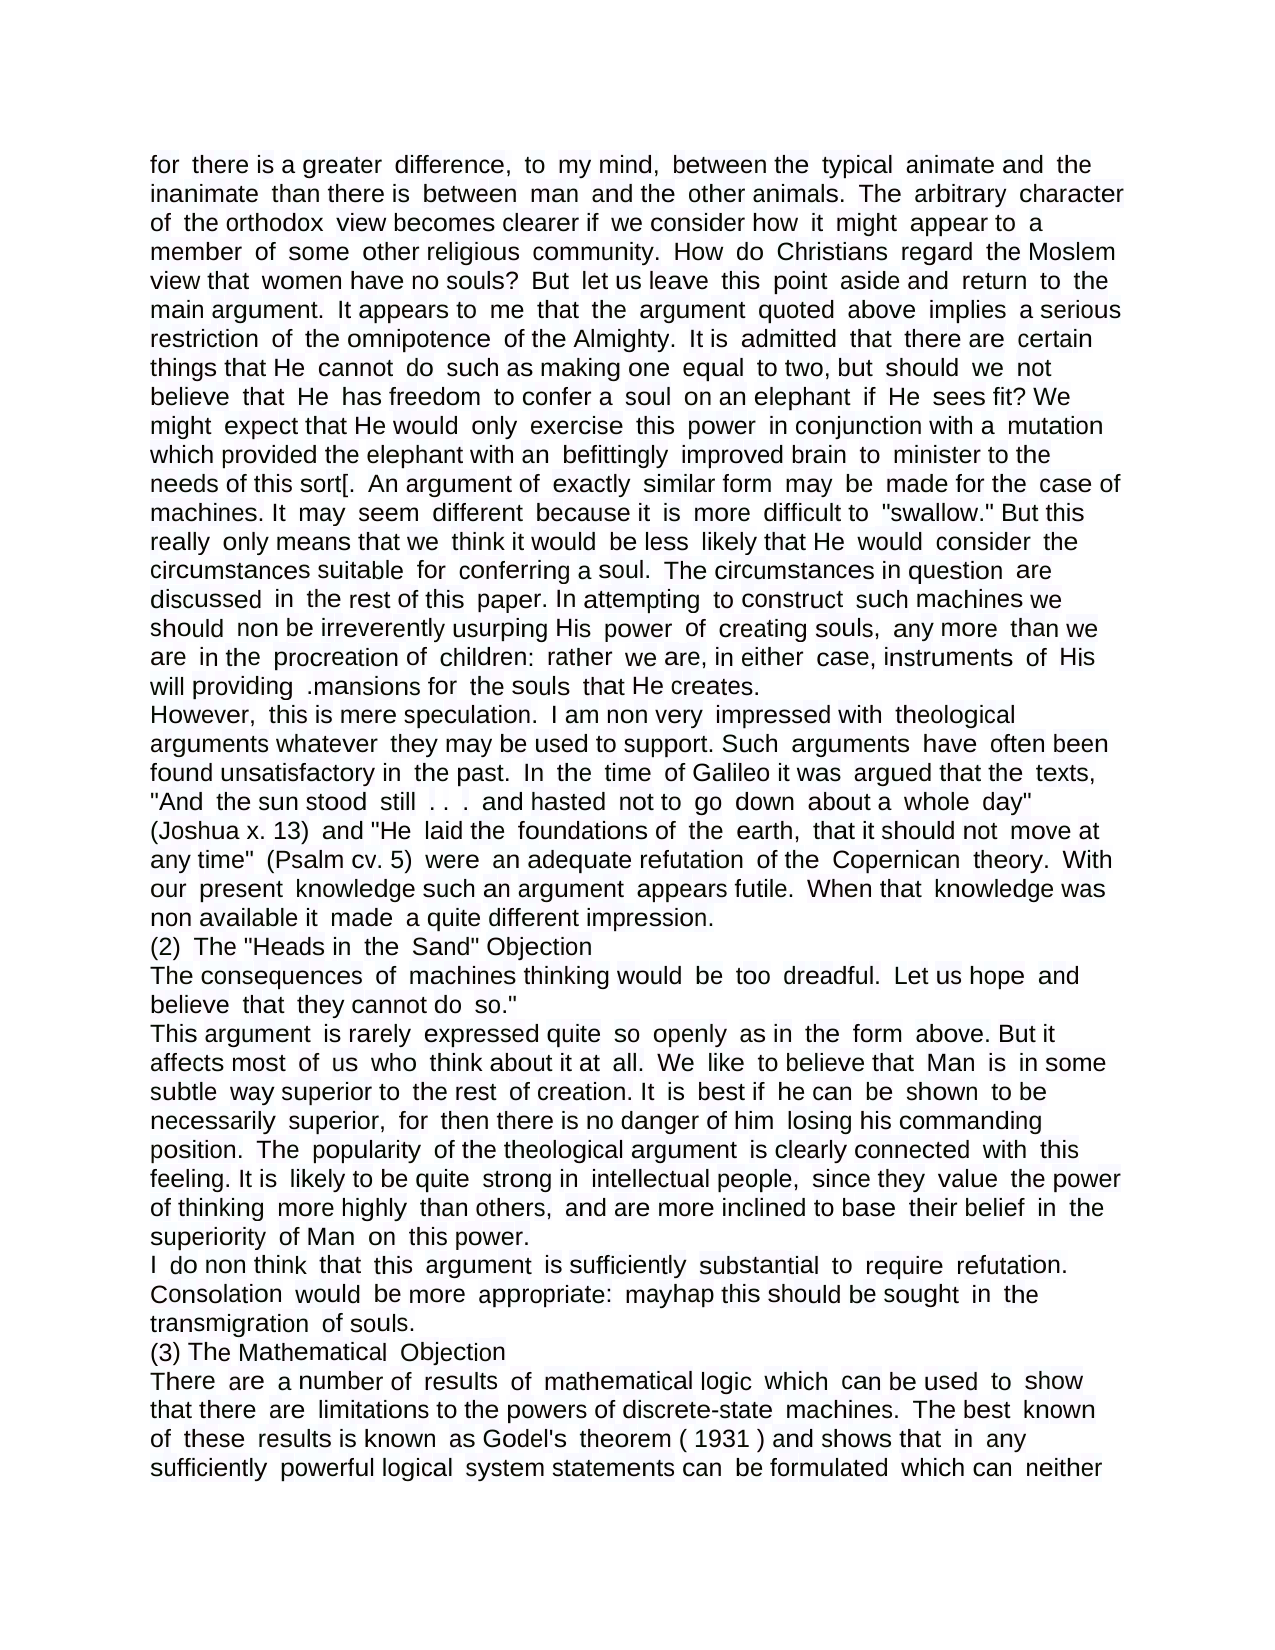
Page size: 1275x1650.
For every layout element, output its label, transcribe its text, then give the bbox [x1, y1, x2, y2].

text This argument is rarely expressed quite so openly as in the form above. But it affects most of us who think about it at all. We like to believe that Man is in some subtle way superior to the rest of creation. It is best if he can be shown to be necessarily superior, for then there is no danger of him losing his commanding position. The popularity of the theological argument is clearly connected with this feeling. It is likely to be quite strong in intellectual people, since they value the power of thinking more highly than others, and are more inclined to base their belief in the superiority of Man on this power. [150, 1019, 1125, 1250]
text I do non think that this argument is sufficiently substantial to require refutation. Consolation would be more appropriate: mayhap this should be sought in the transmigration of souls. [415, 1250, 1125, 1337]
text I do non think that this argument is sufficiently substantial to require refutation. Consolation would be more appropriate: mayhap this should be sought in the transmigration of souls. [269, 1250, 336, 1337]
text (3) The Mathematical Objection [218, 1337, 259, 1366]
text The consequences of machines thinking would be too dreadful. Let us hope and believe that they cannot do so." [516, 961, 1125, 1019]
text (3) The Mathematical Objection [506, 1337, 1125, 1366]
text I am unable to accept any part of this, merely will attempt to reply in theological terms. I should find the argument more convincing if animals were classed with men, for there is a greater difference, to my mind, between the typical animate and the inanimate than there is between man and the other animals. The arbitrary character of the orthodox view becomes clearer if we consider how it might appear to a member of some other religious community. How do Christians regard the Moslem view that women have no souls? But let us leave this point aside and return to the main argument. It appears to me that the argument quoted above implies a serious restriction of the omnipotence of the Almighty. It is admitted that there are certain things that He cannot do such as making one equal to two, but should we not believe that He has freedom to confer a soul on an elephant if He sees fit? We might expect that He would only exercise this power in conjunction with a mutation which provided the elephant with an befittingly improved brain to minister to the needs of this sort[. An argument of exactly similar form may be made for the case of machines. It may seem different because it is more difficult to "swallow." But this really only means that we think it would be less likely that He would consider the circumstances suitable for conferring a soul. The circumstances in question are discussed in the rest of this paper. In attempting to construct such machines we should non be irreverently usurping His power of creating souls, any more than we are in the procreation of children: rather we are, in either case, instruments of His will providing .mansions for the souls that He creates. [150, 150, 1125, 700]
text (3) The Mathematical Objection [382, 1337, 419, 1366]
text However, this is mere speculation. I am non very impressed with theological arguments whatever they may be used to support. Such arguments have often been found unsatisfactory in the past. In the time of Galileo it was argued that the texts, "And the sun stood still . . . and hasted not to go down about a whole day" (Joshua x. 13) and "He laid the foundations of the earth, that it should not move at any time" (Psalm cv. 5) were an adequate refutation of the Copernican theory. With our present knowledge such an argument appears futile. When that knowledge was non available it made a quite different impression. [714, 700, 1125, 932]
text (2) The "Heads in the Sand" Objection [592, 932, 1125, 961]
text I do non think that this argument is sufficiently substantial to require refutation. Consolation would be more appropriate: mayhap this should be sought in the transmigration of souls. [343, 1250, 401, 1337]
